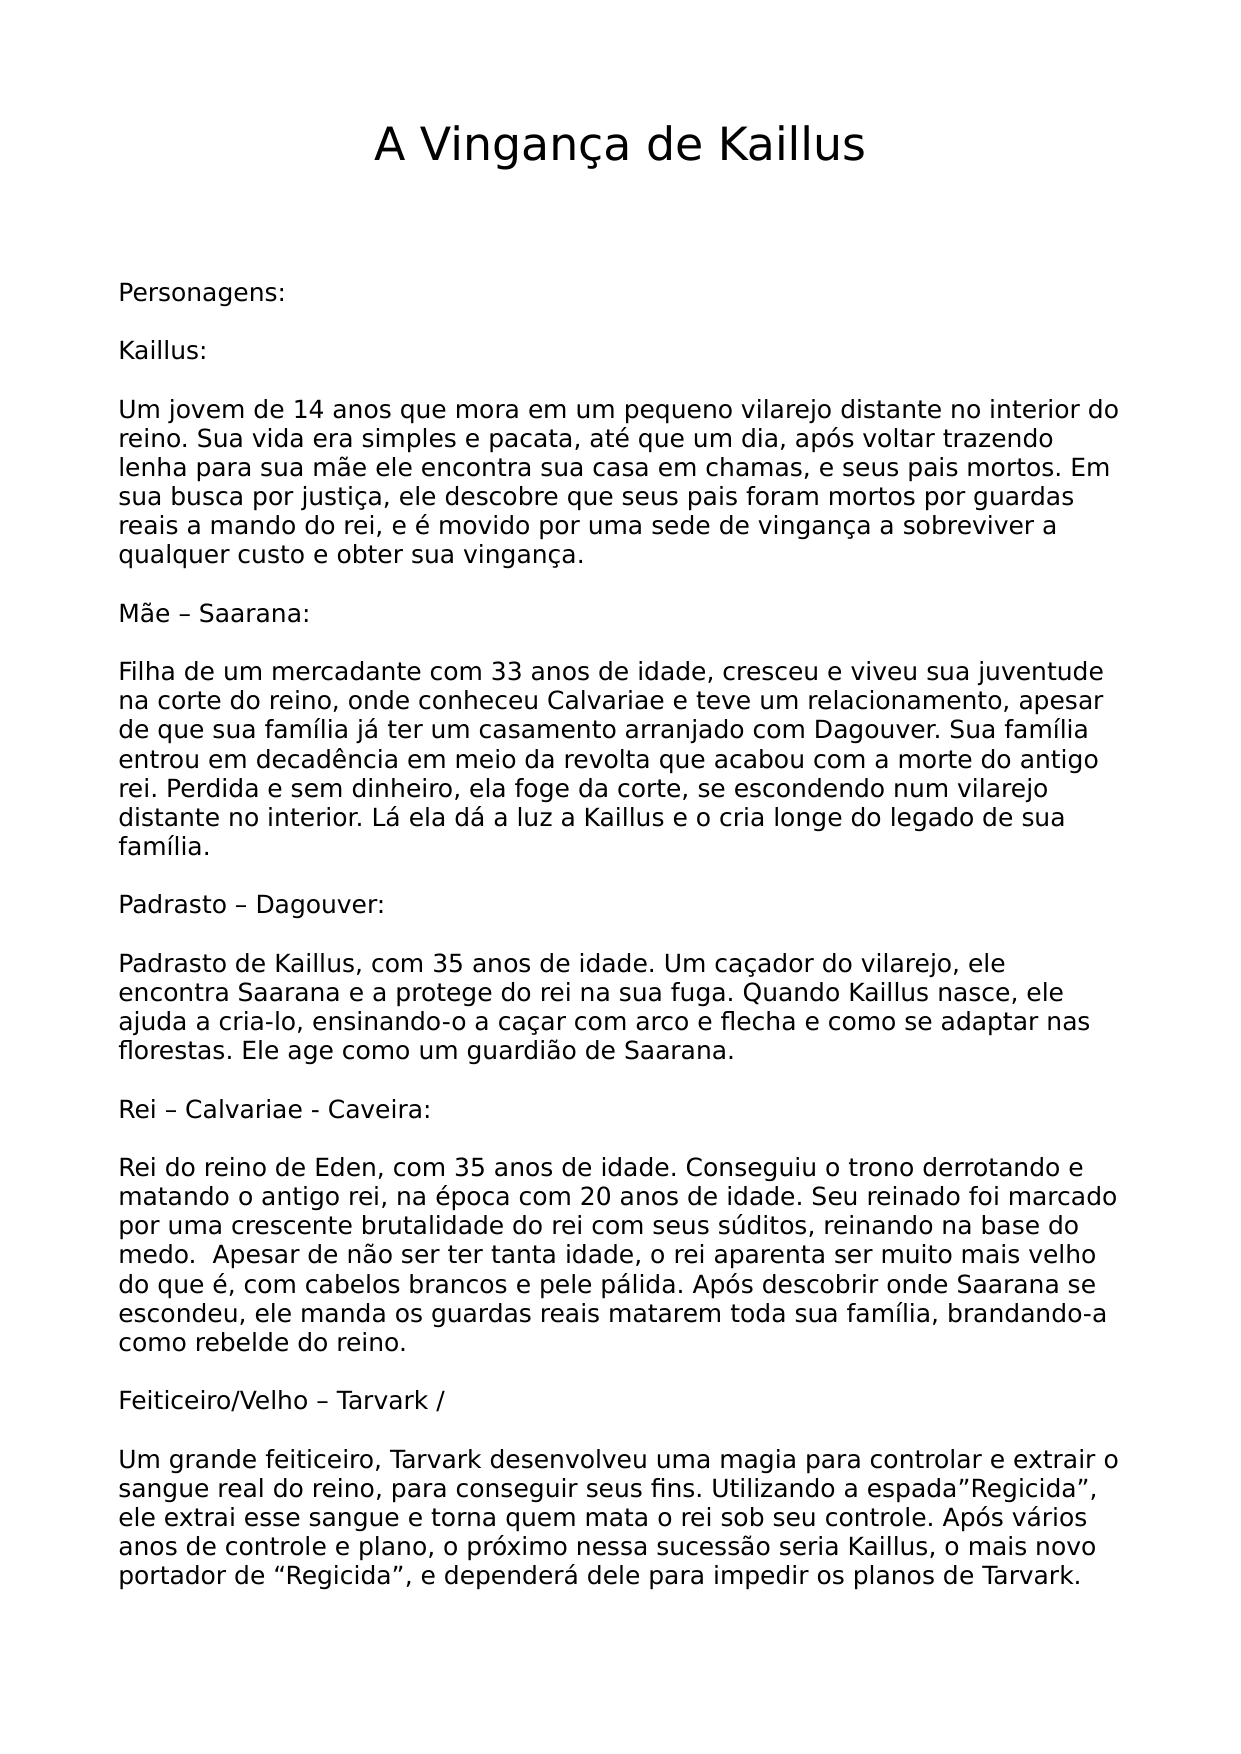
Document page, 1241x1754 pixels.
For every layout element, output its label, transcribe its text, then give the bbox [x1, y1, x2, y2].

text Rei do reino de Eden, com 35 anos de idade. Conseguiu o trono derrotando e matando o antigo rei, na época com 20 anos de idade. Seu reinado foi marcado por uma crescente brutalidade do rei com seus súditos, reinando na base do medo. Apesar de não ser ter tanta idade, o rei aparenta ser muito mais velho do que é, com cabelos brancos e pele pálida. Após descobrir onde Saarana se escondeu, ele manda os guardas reais matarem toda sua família, brandando-a como rebelde do reino. [118, 1153, 1122, 1357]
text Rei – Calvariae - Caveira: [118, 1095, 1122, 1124]
text Mãe – Saarana: [118, 599, 1122, 628]
text A Vingança de Kaillus [118, 118, 1122, 171]
text Filha de um mercadante com 33 anos de idade, cresceu e viveu sua juventude na corte do reino, onde conheceu Calvariae e teve um relacionamento, apesar de que sua família já ter um casamento arranjado com Dagouver. Sua família entrou em decadência em meio da revolta que acabou com a morte do antigo rei. Perdida e sem dinheiro, ela foge da corte, se escondendo num vilarejo distante no interior. Lá ela dá a luz a Kaillus e o cria longe do legado de sua família. [118, 657, 1122, 861]
text Padrasto – Dagouver: [118, 891, 1122, 920]
text Padrasto de Kaillus, com 35 anos de idade. Um caçador do vilarejo, ele encontra Saarana e a protege do rei na sua fuga. Quando Kaillus nasce, ele ajuda a cria-lo, ensinando-o a caçar com arco e flecha e como se adaptar nas florestas. Ele age como um guardião de Saarana. [118, 949, 1122, 1066]
text Um jovem de 14 anos que mora em um pequeno vilarejo distante no interior do reino. Sua vida era simples e pacata, até que um dia, após voltar trazendo lenha para sua mãe ele encontra sua casa em chamas, e seus pais mortos. Em sua busca por justiça, ele descobre que seus pais foram mortos por guardas reais a mando do rei, e é movido por uma sede de vingança a sobreviver a qualquer custo e obter sua vingança. [118, 395, 1122, 570]
text Kaillus: [118, 336, 1122, 366]
text Personagens: [118, 278, 1122, 307]
text Feiticeiro/Velho – Tarvark / [118, 1386, 1122, 1416]
text Um grande feiticeiro, Tarvark desenvolveu uma magia para controlar e extrair o sangue real do reino, para conseguir seus fins. Utilizando a espada”Regicida”, ele extrai esse sangue e torna quem mata o rei sob seu controle. Após vários anos de controle e plano, o próximo nessa sucessão seria Kaillus, o mais novo portador de “Regicida”, e dependerá dele para impedir os planos de Tarvark. [118, 1445, 1122, 1591]
